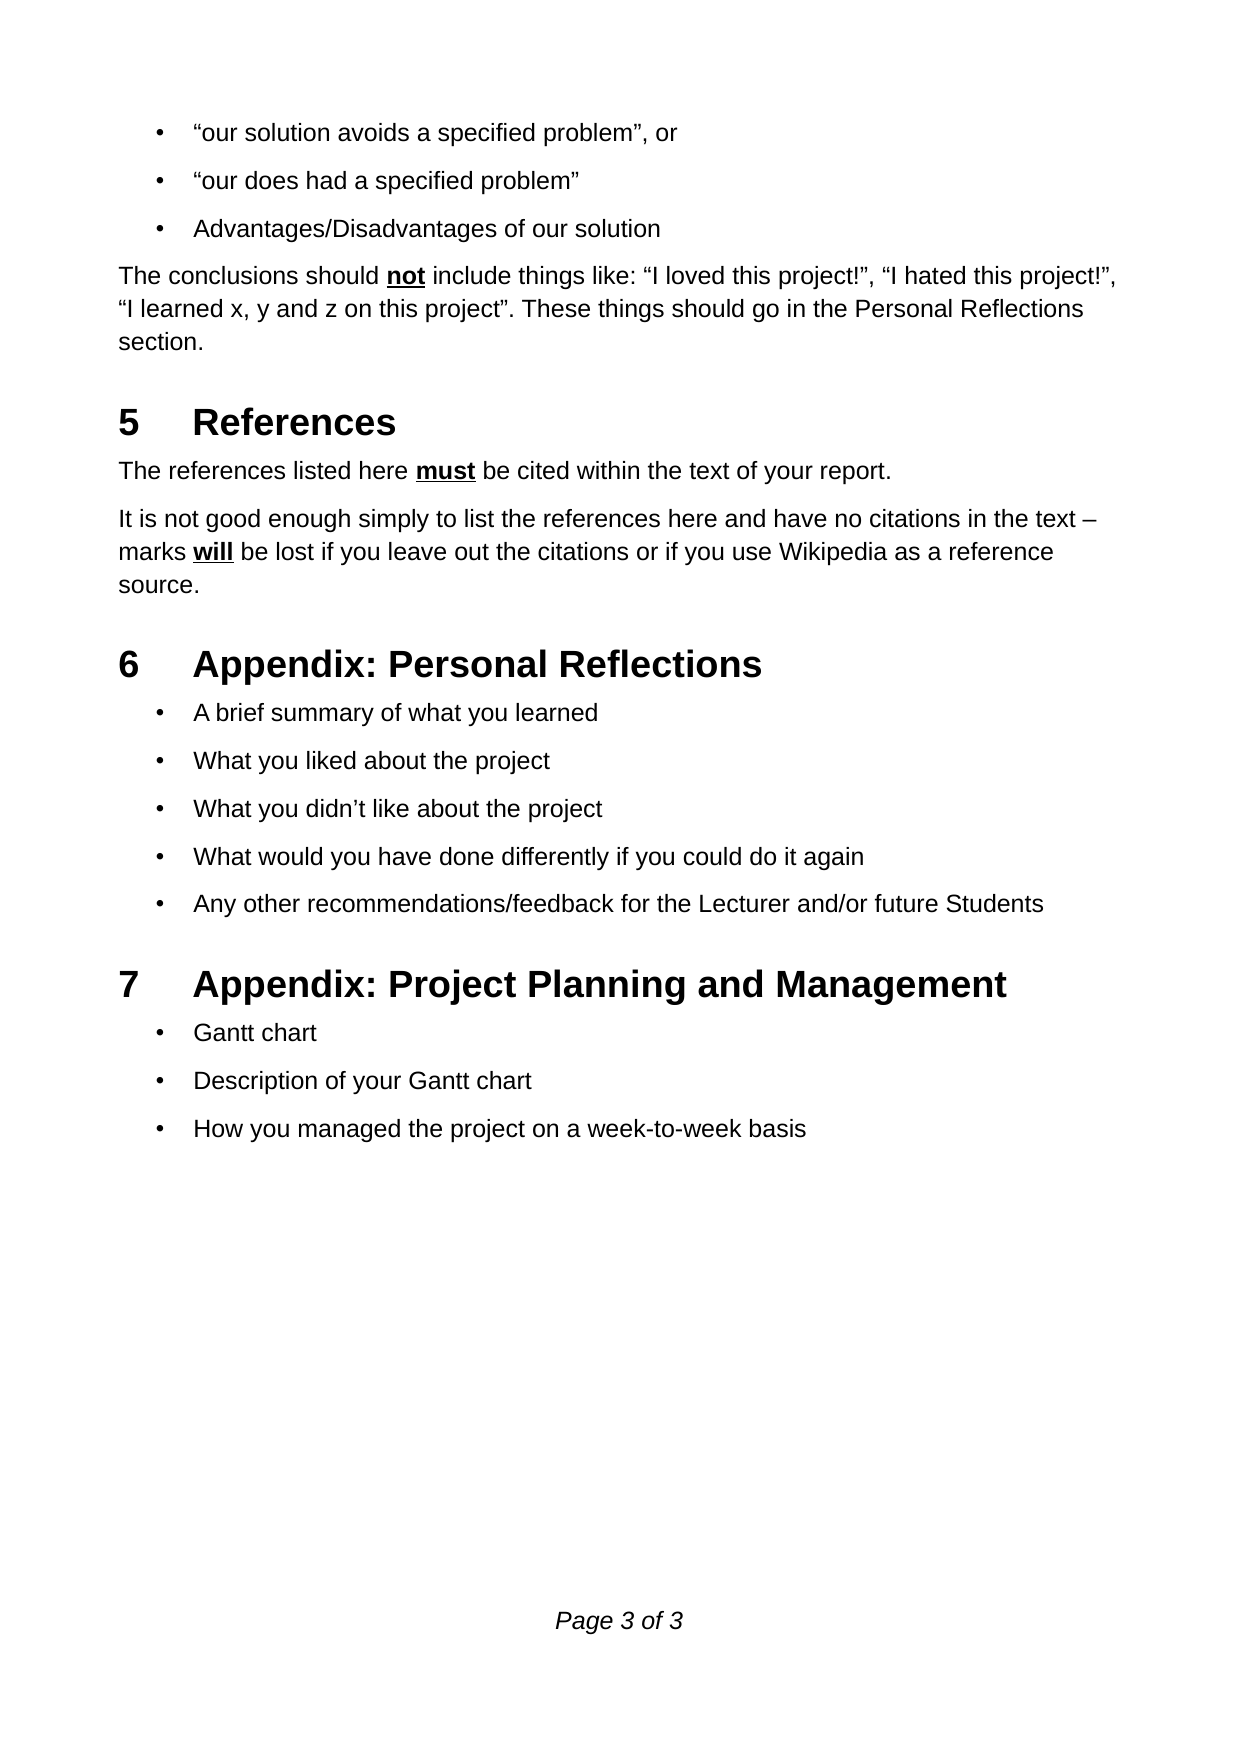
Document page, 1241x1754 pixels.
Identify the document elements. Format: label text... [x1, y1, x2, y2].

subtitle Appendix: Personal Reflections [118, 642, 1122, 686]
text It is not good enough simply to list the references here and have no citations in the text – marks will be lost if you leave out the citations or if you use Wikipedia as a reference source. [118, 504, 1122, 598]
text The conclusions should not include things like: “I loved this project!”, “I hated this project!”, “I learned x, y and z on this project”. These things should go in the Personal Reflections section. [118, 261, 1122, 356]
subtitle Appendix: Project Planning and Management [118, 962, 1122, 1006]
subtitle References [118, 400, 1122, 443]
list “our does had a specified problem” [156, 166, 1122, 195]
list What you didn’t like about the project [156, 794, 1122, 823]
list Any other recommendations/feedback for the Lecturer and/or future Students [156, 889, 1122, 918]
text The references listed here must be cited within the text of your report. [118, 456, 1122, 485]
list What would you have done differently if you could do it again [156, 842, 1122, 870]
list Advantages/Disadvantages of our solution [156, 213, 1122, 242]
list How you managed the project on a week-to-week basis [156, 1113, 1122, 1142]
list What you liked about the project [156, 746, 1122, 775]
list A brief summary of what you learned [156, 698, 1122, 727]
list “our solution avoids a specified problem”, or [156, 118, 1122, 147]
list Description of your Gantt chart [156, 1066, 1122, 1095]
list Gantt chart [156, 1018, 1122, 1047]
